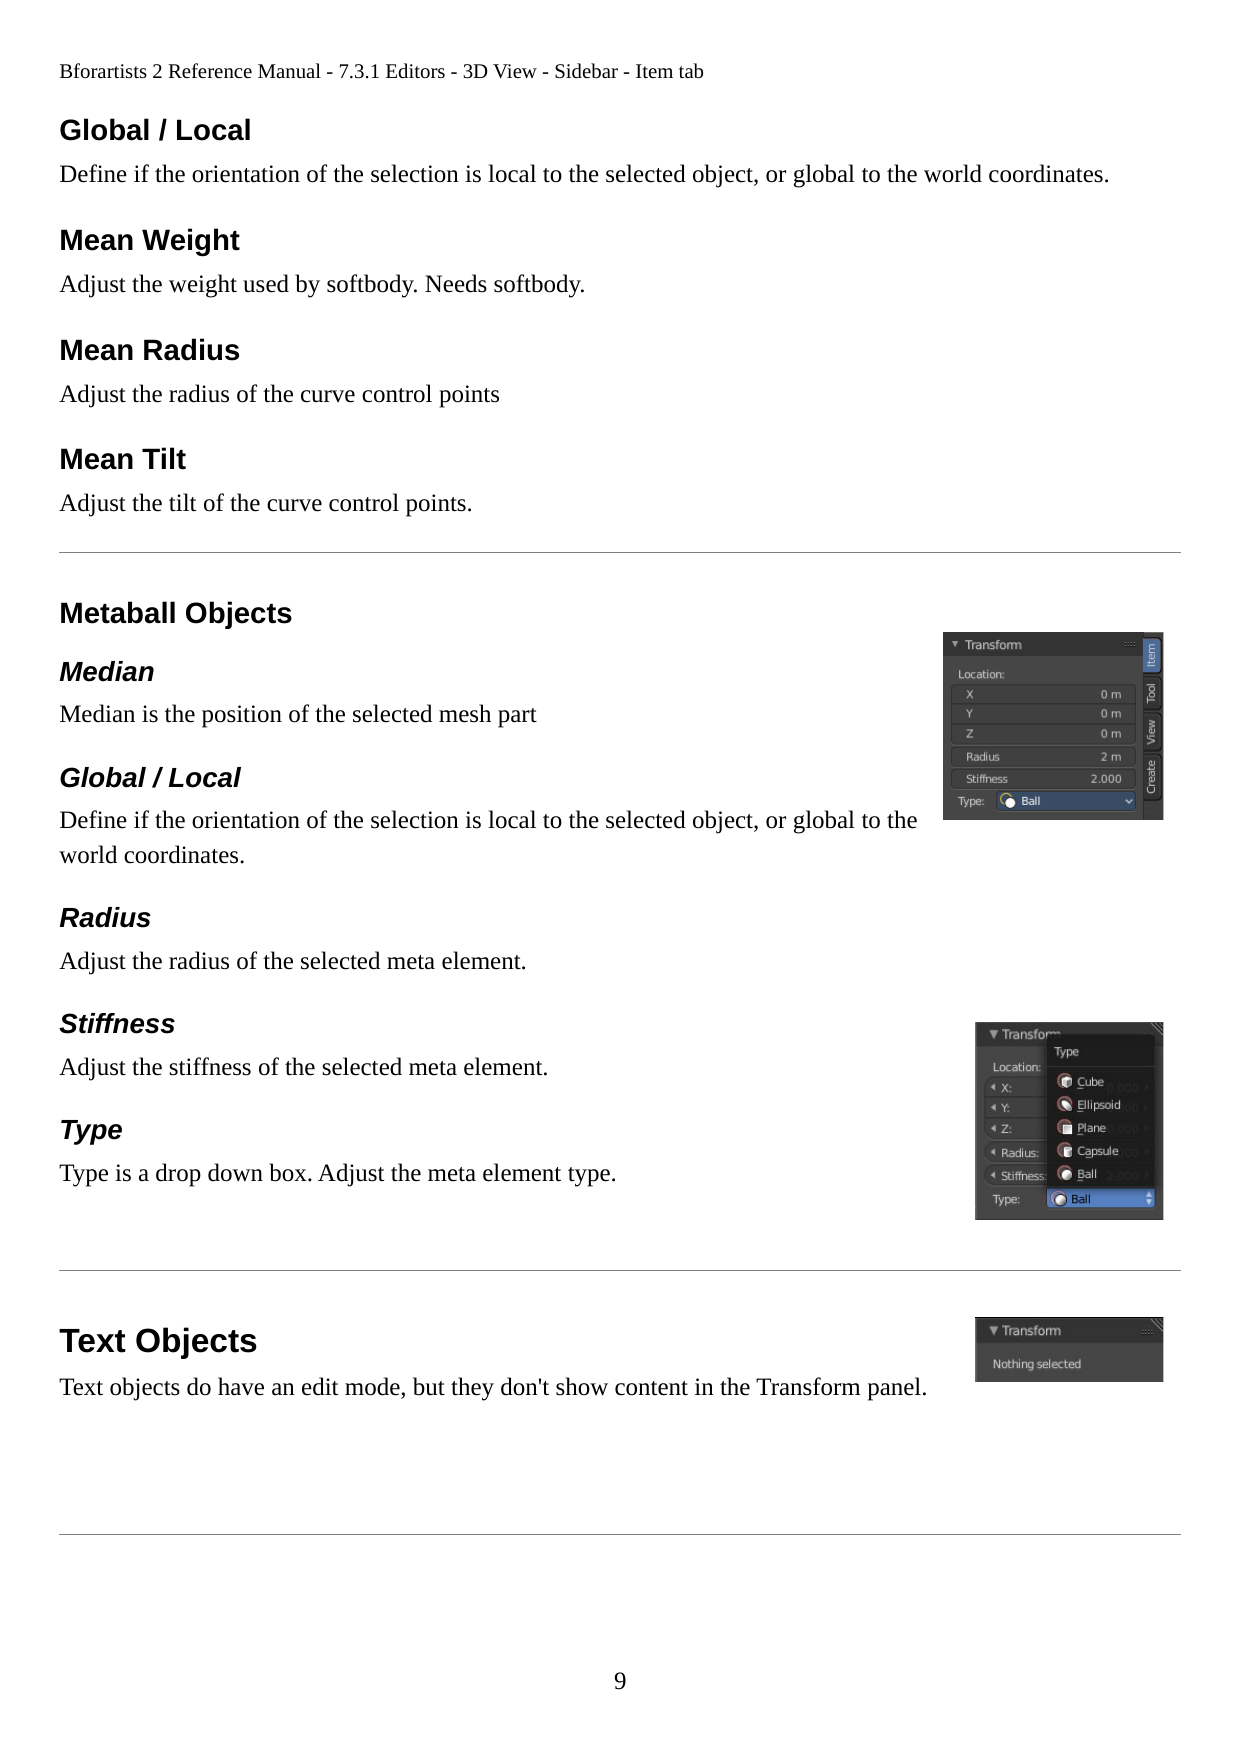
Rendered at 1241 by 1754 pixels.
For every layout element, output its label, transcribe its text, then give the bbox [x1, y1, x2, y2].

text Median is the position of the selected mesh part [59, 699, 943, 728]
text Type is a drop down box. Adjust the meta element type. [59, 1158, 975, 1186]
picture [975, 1317, 1164, 1382]
picture [943, 632, 1164, 820]
subtitle Mean Radius [59, 332, 1181, 366]
text Define if the orientation of the selection is local to the selected object, or global to the world coordinates. [59, 159, 1181, 188]
subtitle Stiffness [59, 1007, 1181, 1039]
subtitle Radius [59, 901, 1181, 933]
subtitle Type [59, 1113, 975, 1145]
text Define if the orientation of the selection is local to the selected object, or global to the world coordinates. [59, 805, 1181, 869]
text Adjust the radius of the selected meta element. [59, 946, 1181, 974]
subtitle Metaball Objects [59, 596, 1181, 630]
subtitle Mean Tilt [59, 442, 1181, 476]
text Text objects do have an edit mode, but they don't show content in the Transform panel. [59, 1372, 1181, 1401]
subtitle Global / Local [59, 113, 1181, 146]
subtitle [1164, 1113, 1181, 1145]
text Adjust the tilt of the curve control points. [59, 488, 1181, 517]
subtitle [1164, 655, 1181, 687]
text Adjust the stiffness of the selected meta element. [59, 1052, 975, 1081]
subtitle [1164, 1321, 1181, 1359]
subtitle Median [59, 655, 943, 687]
subtitle Global / Local [59, 761, 943, 793]
subtitle [1164, 761, 1181, 793]
subtitle Mean Weight [59, 222, 1181, 256]
text Adjust the weight used by softbody. Needs softbody. [59, 269, 1181, 297]
text Adjust the radius of the curve control points [59, 379, 1181, 407]
picture [975, 1022, 1164, 1220]
subtitle Text Objects [59, 1321, 975, 1359]
